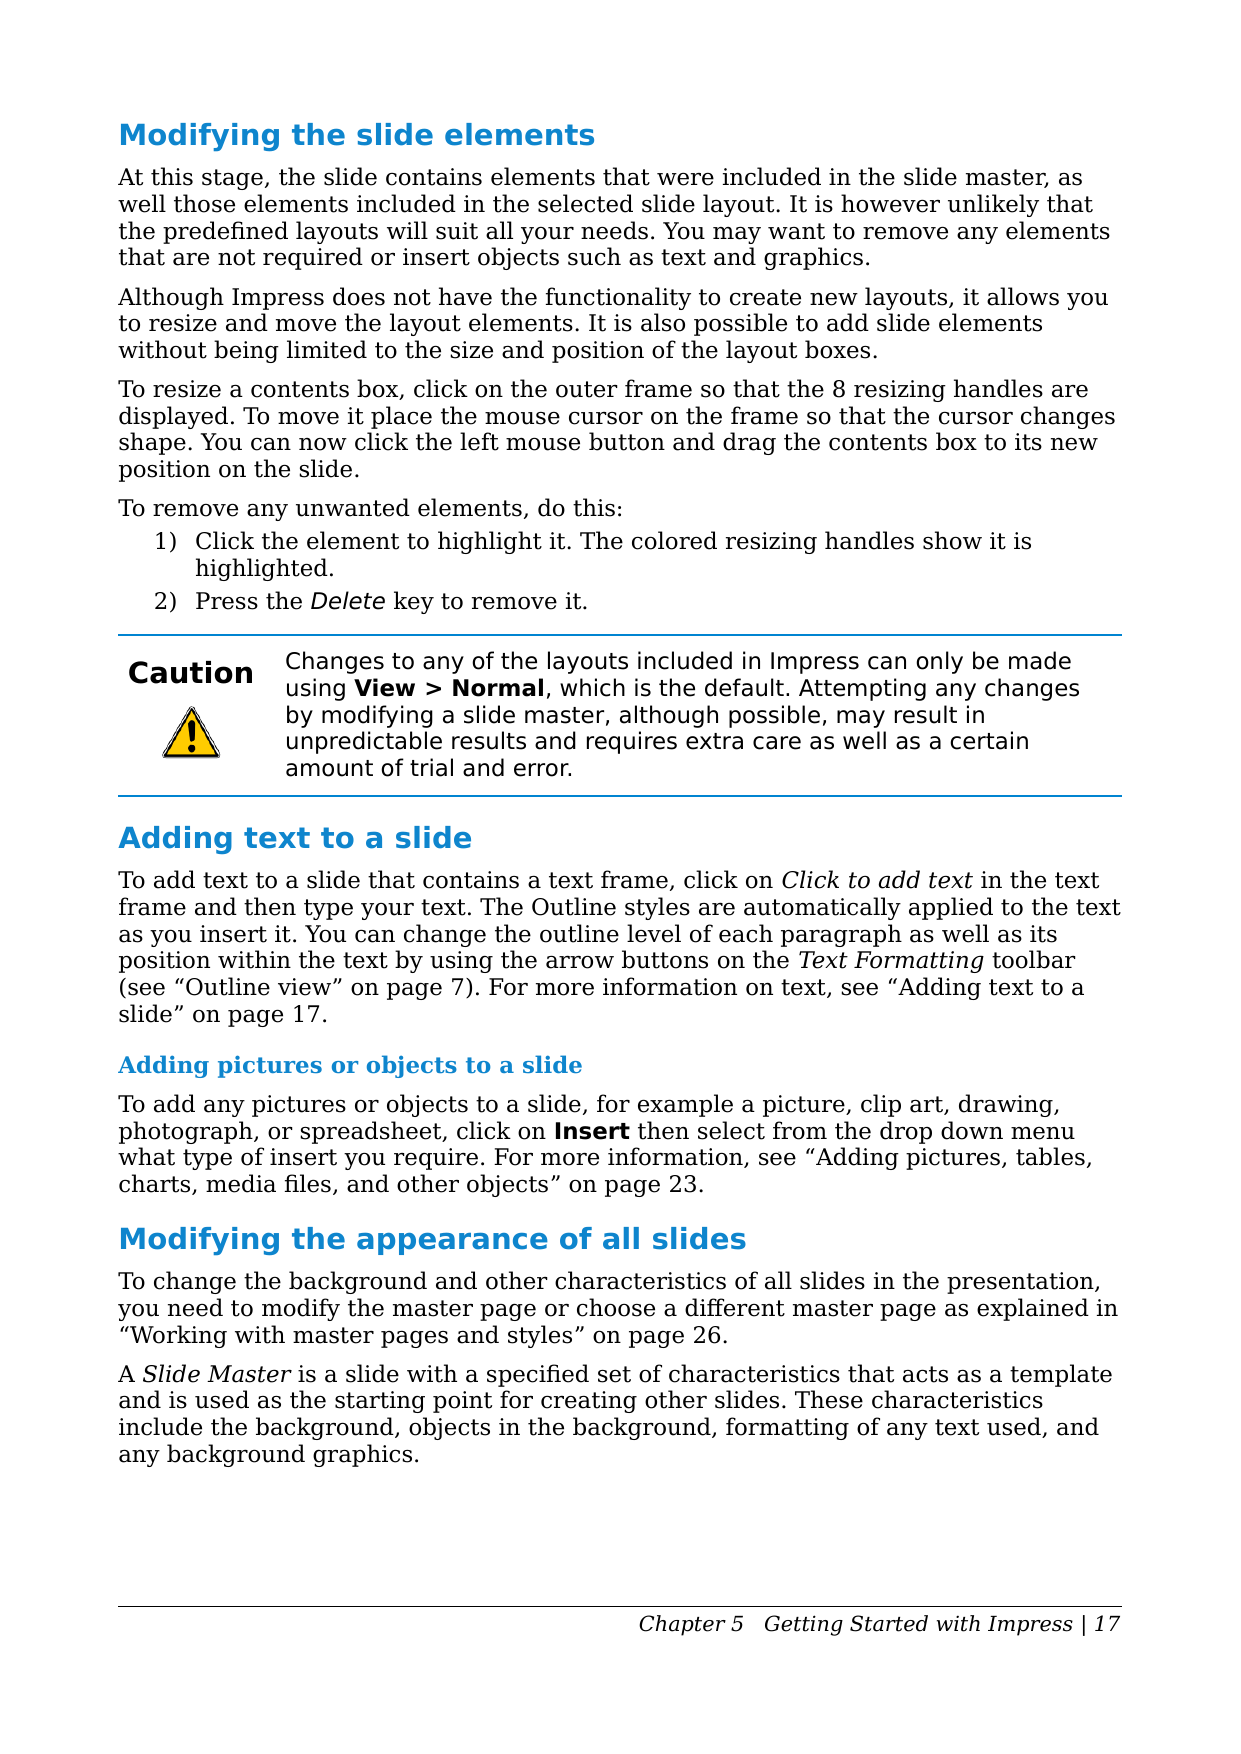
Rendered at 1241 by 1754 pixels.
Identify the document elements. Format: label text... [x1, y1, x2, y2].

list To remove any unwanted elements, do this: [118, 495, 1122, 522]
subtitle Modifying the slide elements [118, 118, 1122, 152]
table_header Caution [118, 636, 263, 795]
text At this stage, the slide contains elements that were included in the slide master, as well those elements included in the selected slide layout. It is however unlikely that the predefined layouts will suit all your needs. You may want to remove any elements that are not required or insert objects such as text and graphics. [118, 164, 1122, 271]
list Click the element to highlight it. The colored resizing handles show it is highlighted. [177, 528, 1122, 582]
picture [158, 702, 224, 762]
text To resize a contents box, click on the outer frame so that the 8 resizing handles are displayed. To move it place the mouse cursor on the frame so that the cursor changes shape. You can now click the left mouse button and drag the contents box to its new position on the slide. [118, 376, 1122, 483]
text To add text to a slide that contains a text frame, click on Click to add text in the text frame and then type your text. The Outline styles are automatically applied to the text as you insert it. You can change the outline level of each paragraph as well as its position within the text by using the arrow buttons on the Text Formatting toolbar (see “Outline view” on page 7). For more information on text, see “Adding text to a slide” on page 17. [118, 868, 1122, 1028]
text To change the background and other characteristics of all slides in the presentation, you need to modify the master page or choose a different master page as explained in “Working with master pages and styles” on page 26. [118, 1268, 1122, 1348]
list Press the Delete key to remove it. [177, 588, 1122, 615]
subtitle Modifying the appearance of all slides [118, 1222, 1122, 1256]
subtitle Adding text to a slide [118, 821, 1122, 855]
subtitle Adding pictures or objects to a slide [118, 1052, 1122, 1079]
text Although Impress does not have the functionality to create new layouts, it allows you to resize and move the layout elements. It is also possible to add slide elements without being limited to the size and position of the layout boxes. [118, 284, 1122, 364]
table_header Changes to any of the layouts included in Impress can only be made using View > Normal, which is the default. Attempting any changes by modifying a slide master, although possible, may result in unpredictable results and requires extra care as well as a certain amount of trial and error. [264, 636, 1122, 795]
text To add any pictures or objects to a slide, for example a picture, clip art, drawing, photograph, or spreadsheet, click on Insert then select from the drop down menu what type of insert you require. For more information, see “Adding pictures, tables, charts, media files, and other objects” on page 23. [118, 1091, 1122, 1198]
text A Slide Master is a slide with a specified set of characteristics that acts as a template and is used as the starting point for creating other slides. These characteristics include the background, objects in the background, formatting of any text used, and any background graphics. [118, 1361, 1122, 1468]
